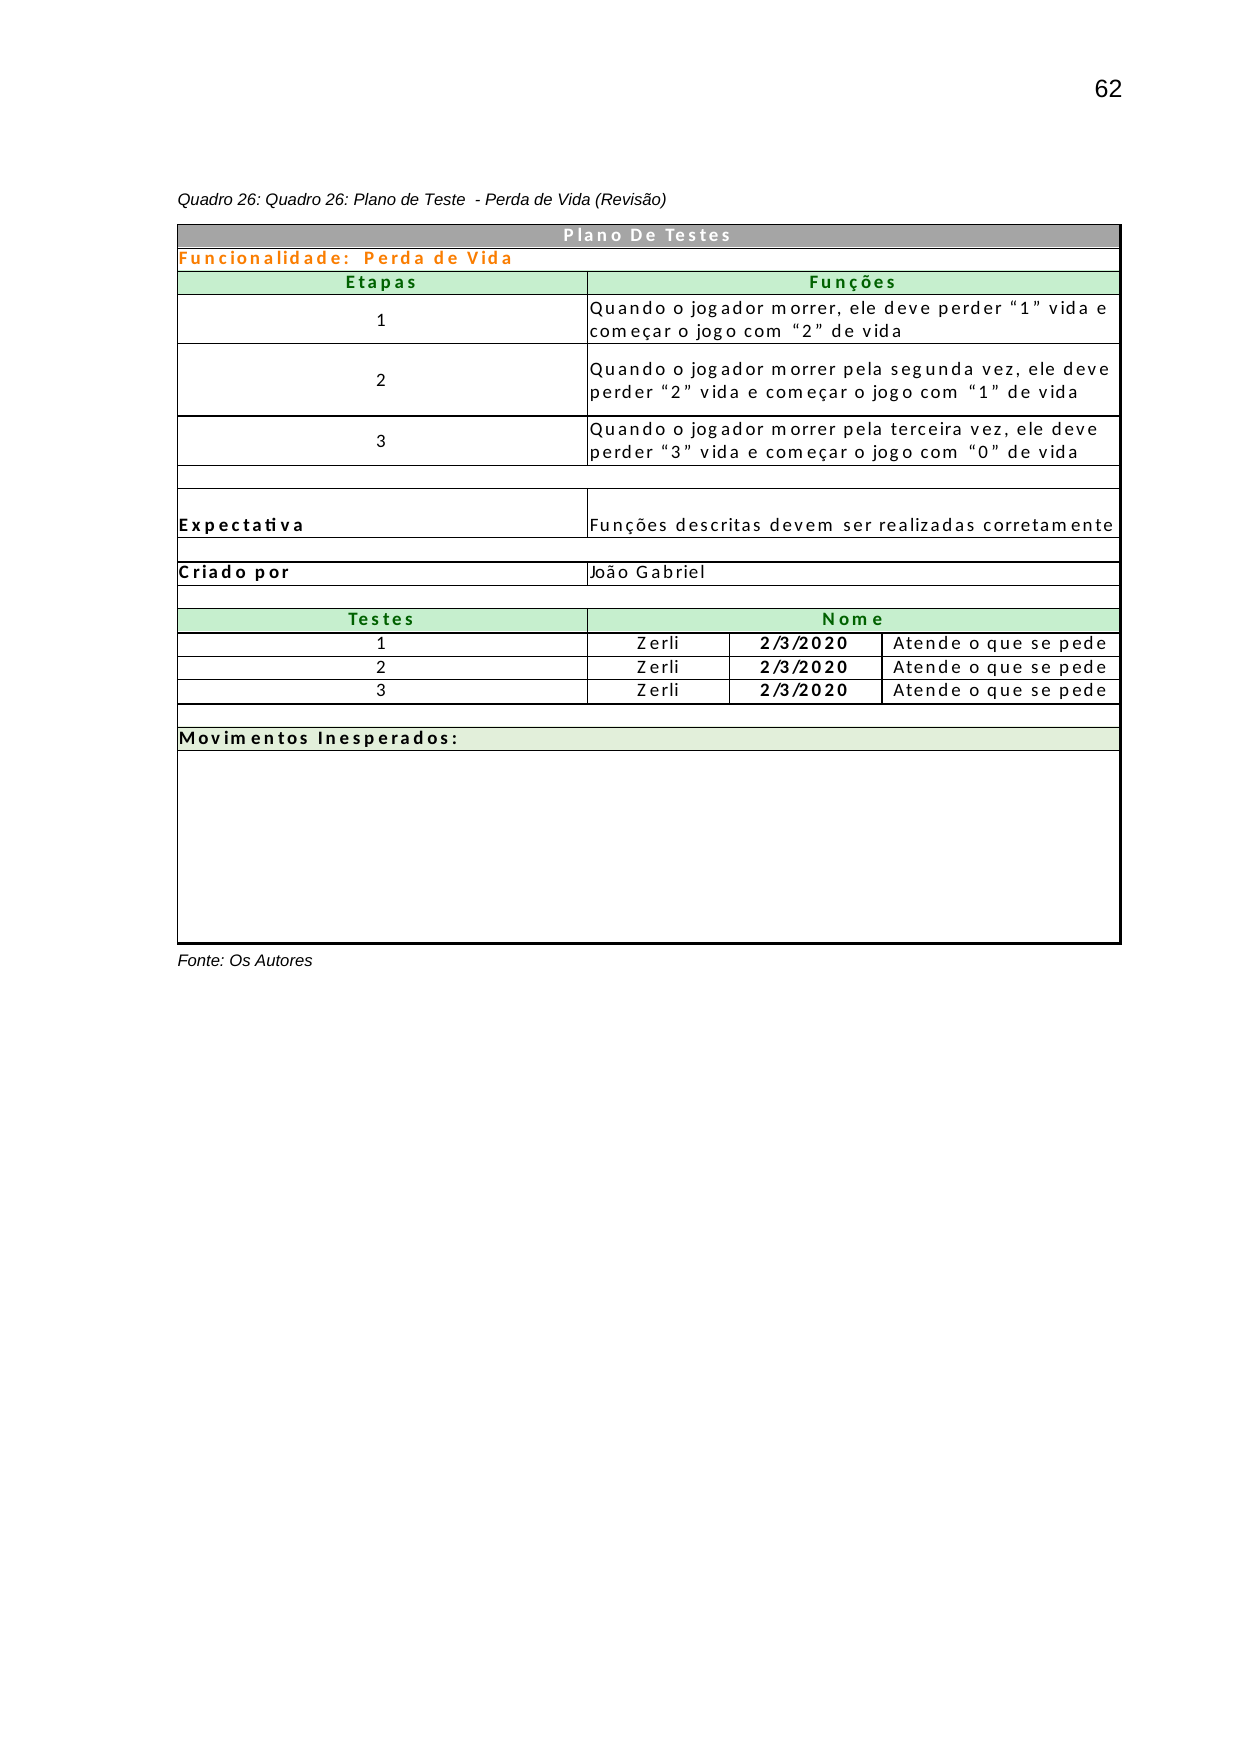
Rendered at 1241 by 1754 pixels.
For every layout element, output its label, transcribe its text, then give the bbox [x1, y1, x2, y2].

text Fonte: Os Autores [178, 295, 587, 343]
text Fonte: Os Autores [883, 634, 1119, 656]
text Fonte: Os Autores [178, 751, 1119, 942]
text Fonte: Os Autores [730, 680, 881, 703]
text Fonte: Os Autores [730, 657, 881, 679]
text Fonte: Os Autores [588, 489, 1119, 537]
text Fonte: Os Autores [178, 634, 587, 656]
text Fonte: Os Autores [588, 680, 729, 703]
text Fonte: Os Autores [588, 634, 729, 656]
text Fonte: Os Autores [178, 417, 587, 465]
text Fonte: Os Autores [730, 634, 881, 656]
text Fonte: Os Autores [178, 538, 1119, 561]
text Fonte: Os Autores [177, 945, 1122, 970]
text Fonte: Os Autores [178, 705, 1119, 726]
text Fonte: Os Autores [588, 563, 1119, 585]
text Fonte: Os Autores [178, 586, 1119, 608]
text Fonte: Os Autores [588, 417, 1119, 465]
text Fonte: Os Autores [178, 344, 587, 415]
text Fonte: Os Autores [178, 249, 1119, 270]
text Fonte: Os Autores [883, 680, 1119, 703]
text Fonte: Os Autores [178, 466, 1119, 488]
text Fonte: Os Autores [883, 657, 1119, 679]
text Fonte: Os Autores [588, 657, 729, 679]
text Fonte: Os Autores [178, 680, 587, 703]
text Fonte: Os Autores [178, 657, 587, 679]
text Fonte: Os Autores [588, 344, 1119, 415]
text Fonte: Os Autores [178, 563, 587, 585]
text Quadro 26: Quadro 26: Plano de Teste - Perda de Vida (Revisão) [177, 190, 1122, 209]
text Fonte: Os Autores [178, 489, 587, 537]
text Fonte: Os Autores [588, 295, 1119, 343]
